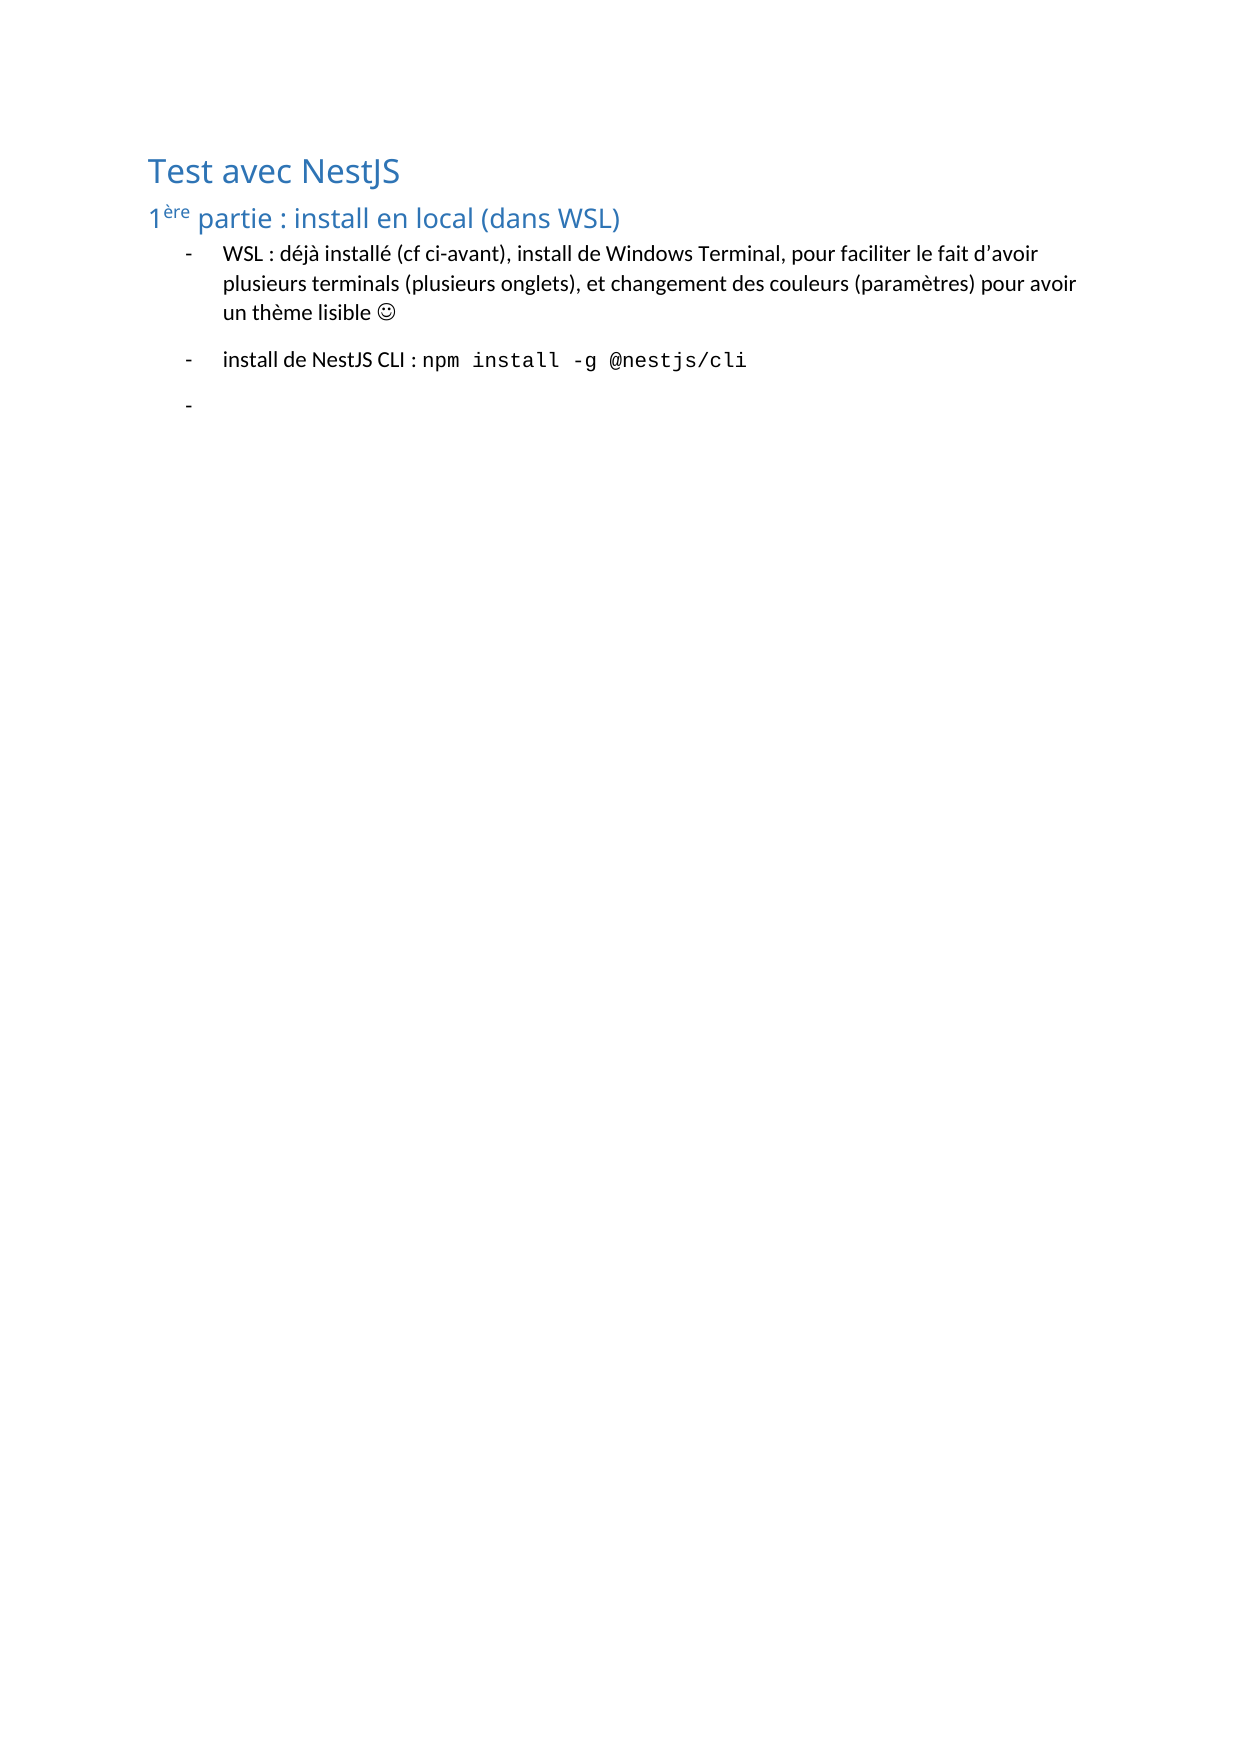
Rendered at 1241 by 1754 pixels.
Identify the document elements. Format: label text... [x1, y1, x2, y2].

subtitle 1ère partie : install en local (dans WSL) [148, 200, 1093, 237]
subtitle Test avec NestJS [148, 148, 1093, 193]
list WSL : déjà installé (cf ci-avant), install de Windows Terminal, pour faciliter le fait d’avoir plusieurs terminals (plusieurs onglets), et changement des couleurs (paramètres) pour avoir un thème lisible  [185, 239, 1093, 326]
list install de NestJS CLI : npm install -g @nestjs/cli [185, 345, 1093, 373]
